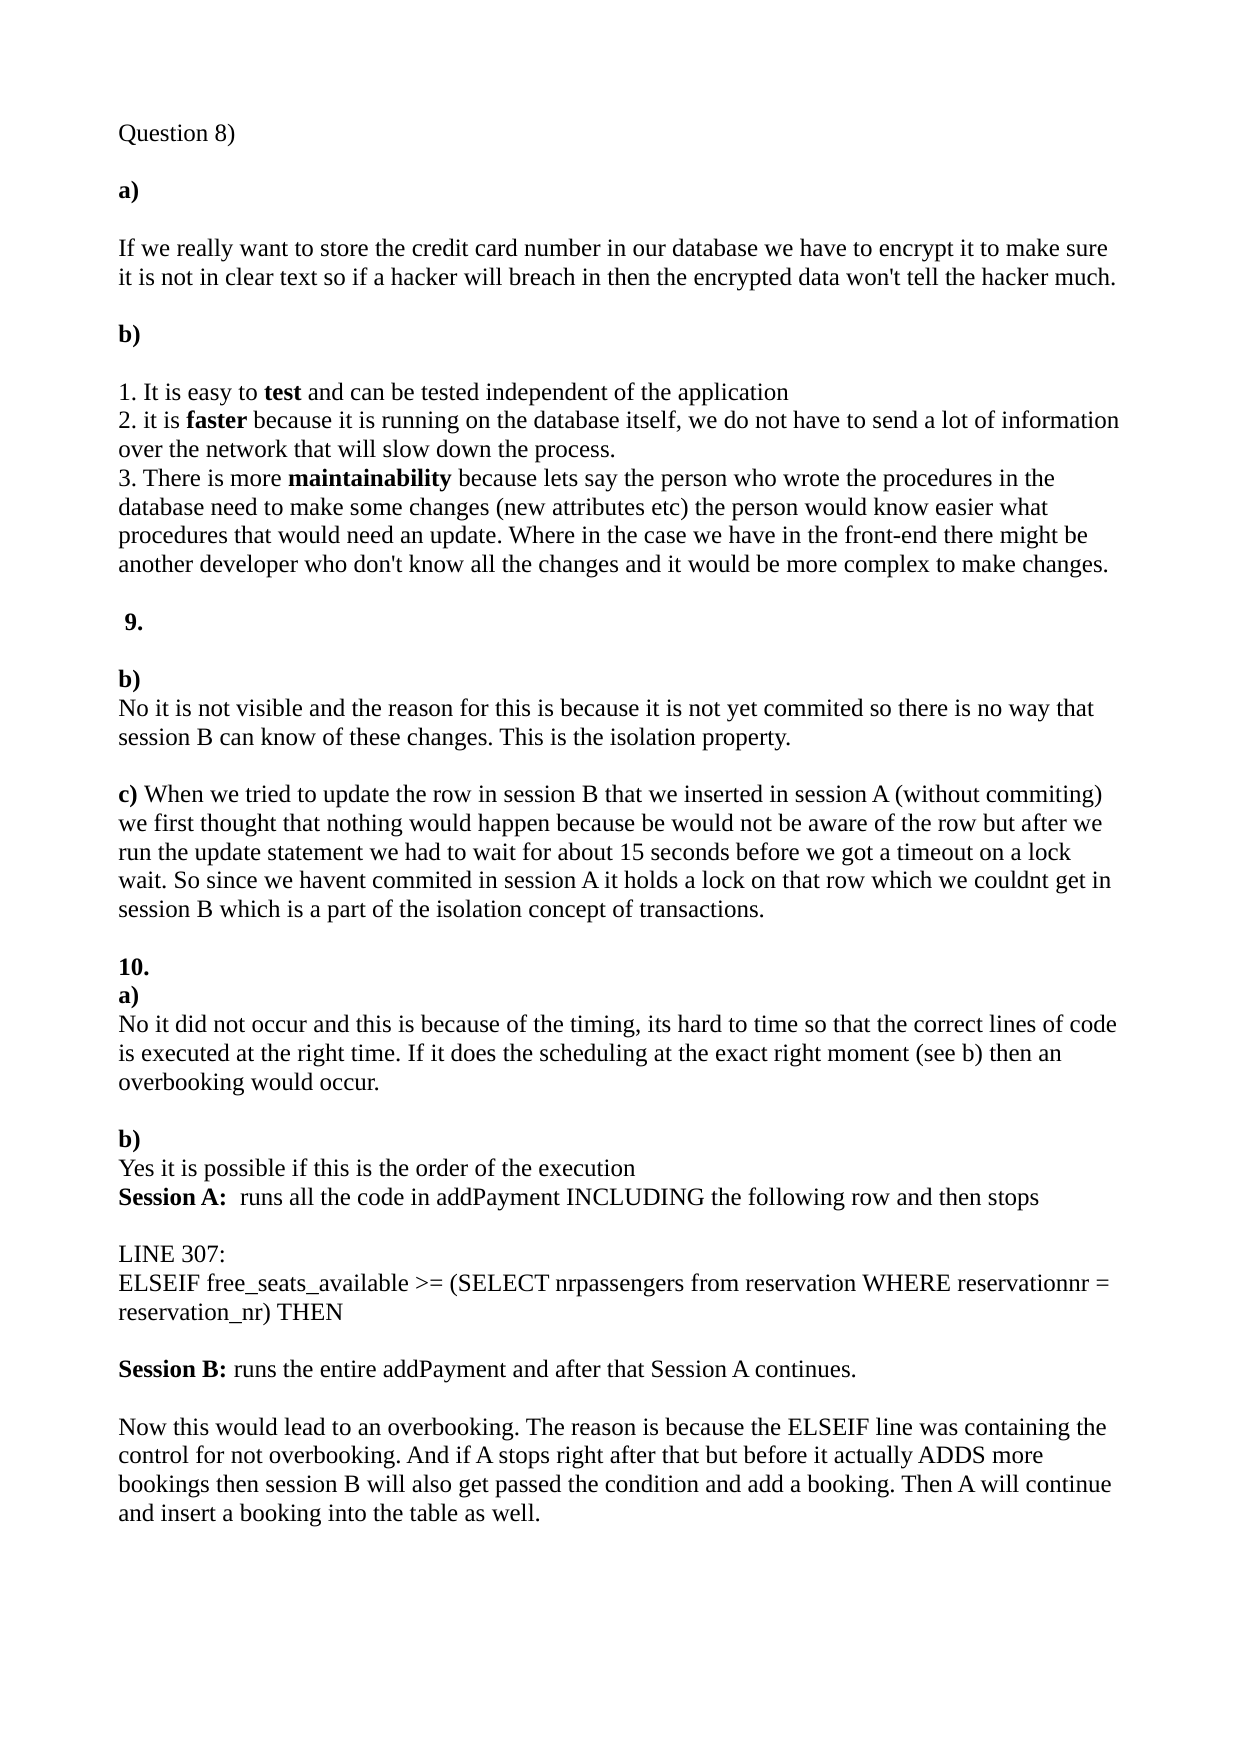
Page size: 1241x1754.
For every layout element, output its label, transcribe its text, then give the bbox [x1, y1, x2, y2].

text Yes it is possible if this is the order of the execution [118, 1153, 1122, 1182]
text Question 8) [118, 118, 1122, 147]
text ELSEIF free_seats_available >= (SELECT nrpassengers from reservation WHERE reservationnr = reservation_nr) THEN [118, 1268, 1122, 1326]
text 9. [118, 607, 1122, 636]
text b) [118, 319, 1122, 348]
text Session B: runs the entire addPayment and after that Session A continues. [118, 1354, 1122, 1383]
text a) [118, 176, 1122, 204]
text No it did not occur and this is because of the timing, its hard to time so that the correct lines of code is executed at the right time. If it does the scheduling at the exact right moment (see b) then an overbooking would occur. [118, 1009, 1122, 1096]
text LINE 307: [118, 1239, 1122, 1268]
text No it is not visible and the reason for this is because it is not yet commited so there is no way that session B can know of these changes. This is the isolation property. [118, 693, 1122, 751]
text If we really want to store the credit card number in our database we have to encrypt it to make sure it is not in clear text so if a hacker will breach in then the encrypted data won't tell the hacker much. [118, 233, 1122, 291]
text c) When we tried to update the row in session B that we inserted in session A (without commiting) we first thought that nothing would happen because be would not be aware of the row but after we run the update statement we had to wait for about 15 seconds before we got a timeout on a lock wait. So since we havent commited in session A it holds a lock on that row which we couldnt get in session B which is a part of the isolation concept of transactions. [118, 779, 1122, 923]
text b) [118, 664, 1122, 693]
text 1. It is easy to test and can be tested independent of the application [118, 377, 1122, 406]
text 3. There is more maintainability because lets say the person who wrote the procedures in the database need to make some changes (new attributes etc) the person would know easier what procedures that would need an update. Where in the case we have in the front-end there might be another developer who don't know all the changes and it would be more complex to make changes. [118, 463, 1122, 578]
text Now this would lead to an overbooking. The reason is because the ELSEIF line was containing the control for not overbooking. And if A stops right after that but before it actually ADDS more bookings then session B will also get passed the condition and add a booking. Then A will continue and insert a booking into the table as well. [118, 1412, 1122, 1527]
text a) [118, 981, 1122, 1009]
text Session A: runs all the code in addPayment INCLUDING the following row and then stops [118, 1182, 1122, 1211]
text b) [118, 1124, 1122, 1153]
text 2. it is faster because it is running on the database itself, we do not have to send a lot of information over the network that will slow down the process. [118, 406, 1122, 463]
text 10. [118, 952, 1122, 981]
